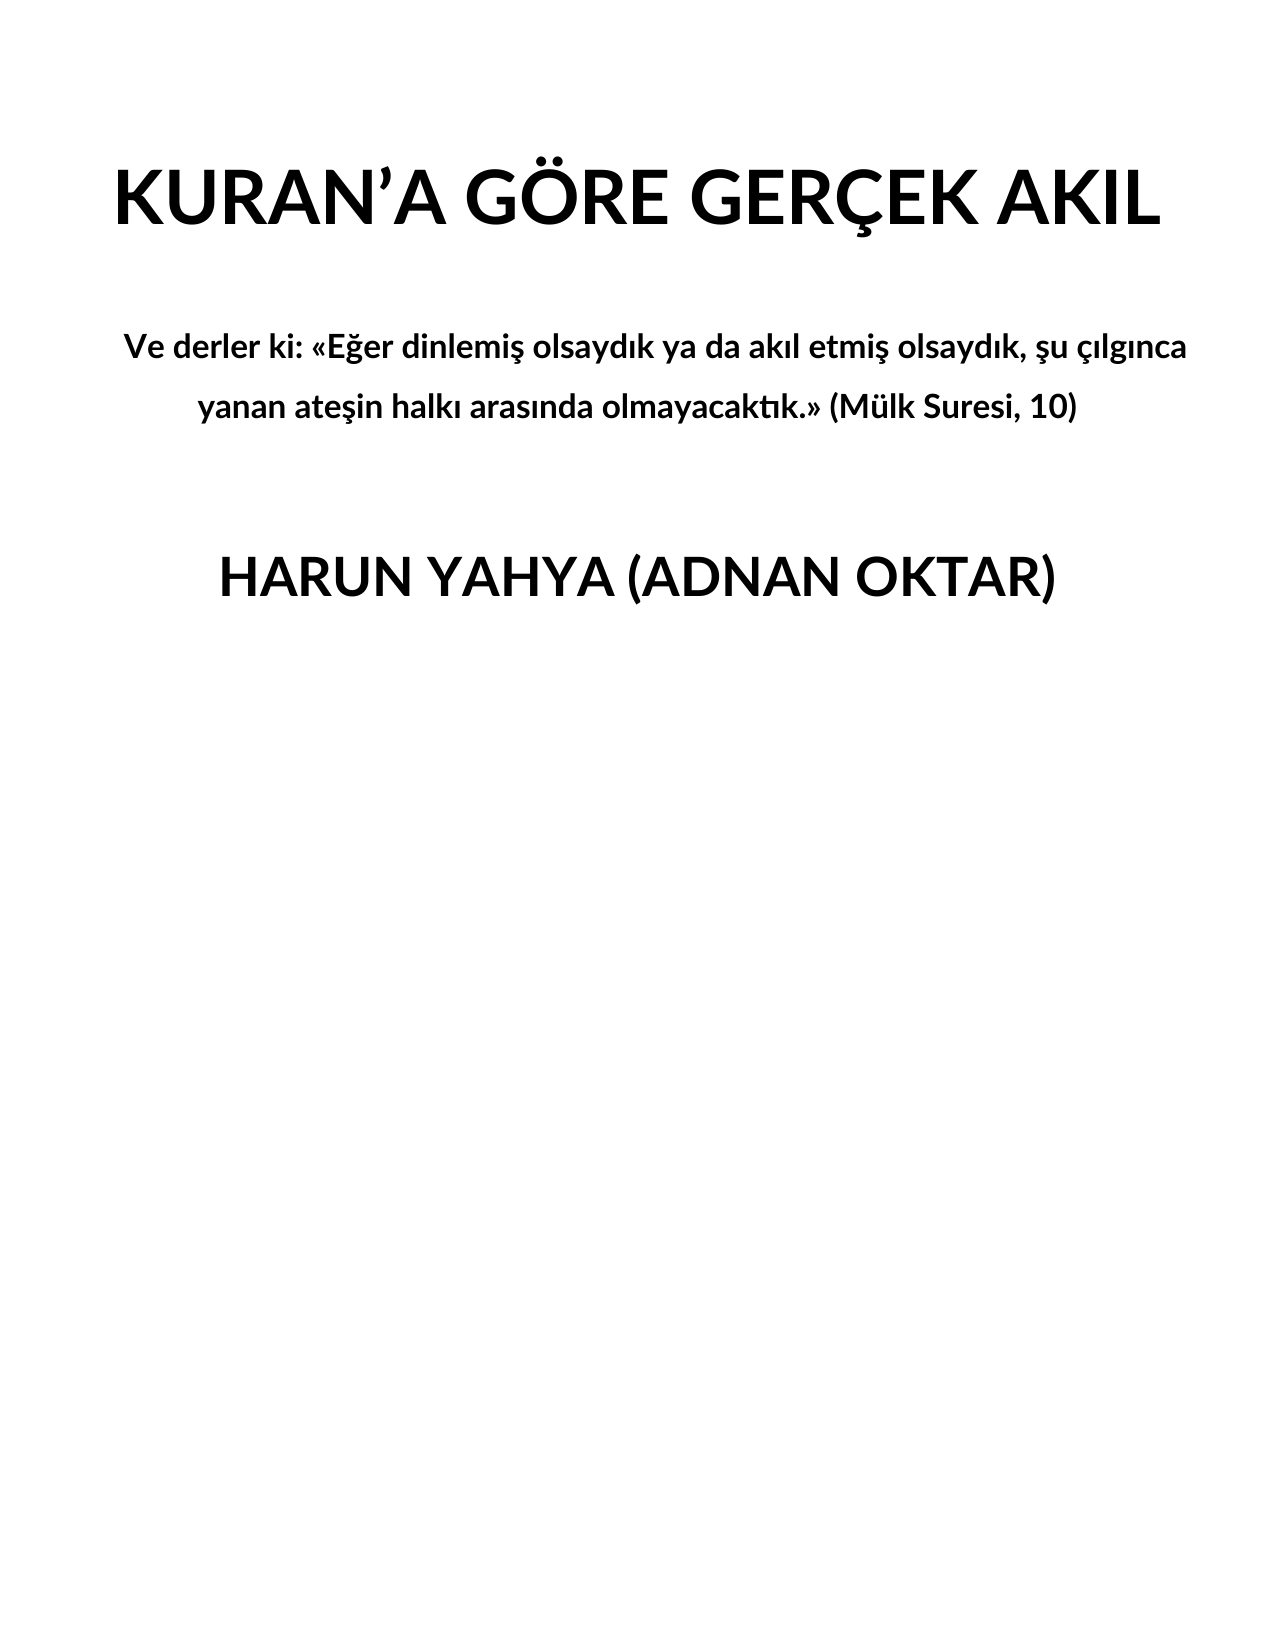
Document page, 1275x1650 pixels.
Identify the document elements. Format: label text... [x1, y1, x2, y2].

text Ve derler ki: «Eğer dinlemiş olsaydık ya da akıl etmiş olsaydık, şu çılgınca yanan ateşin halkı arasında olmayacaktık.» (Mülk Suresi, 10) [75, 325, 1200, 425]
subtitle KURAN’A GÖRE GERÇEK AKIL [75, 150, 1200, 240]
text HARUN YAHYA (ADNAN OKTAR) [75, 543, 1200, 608]
